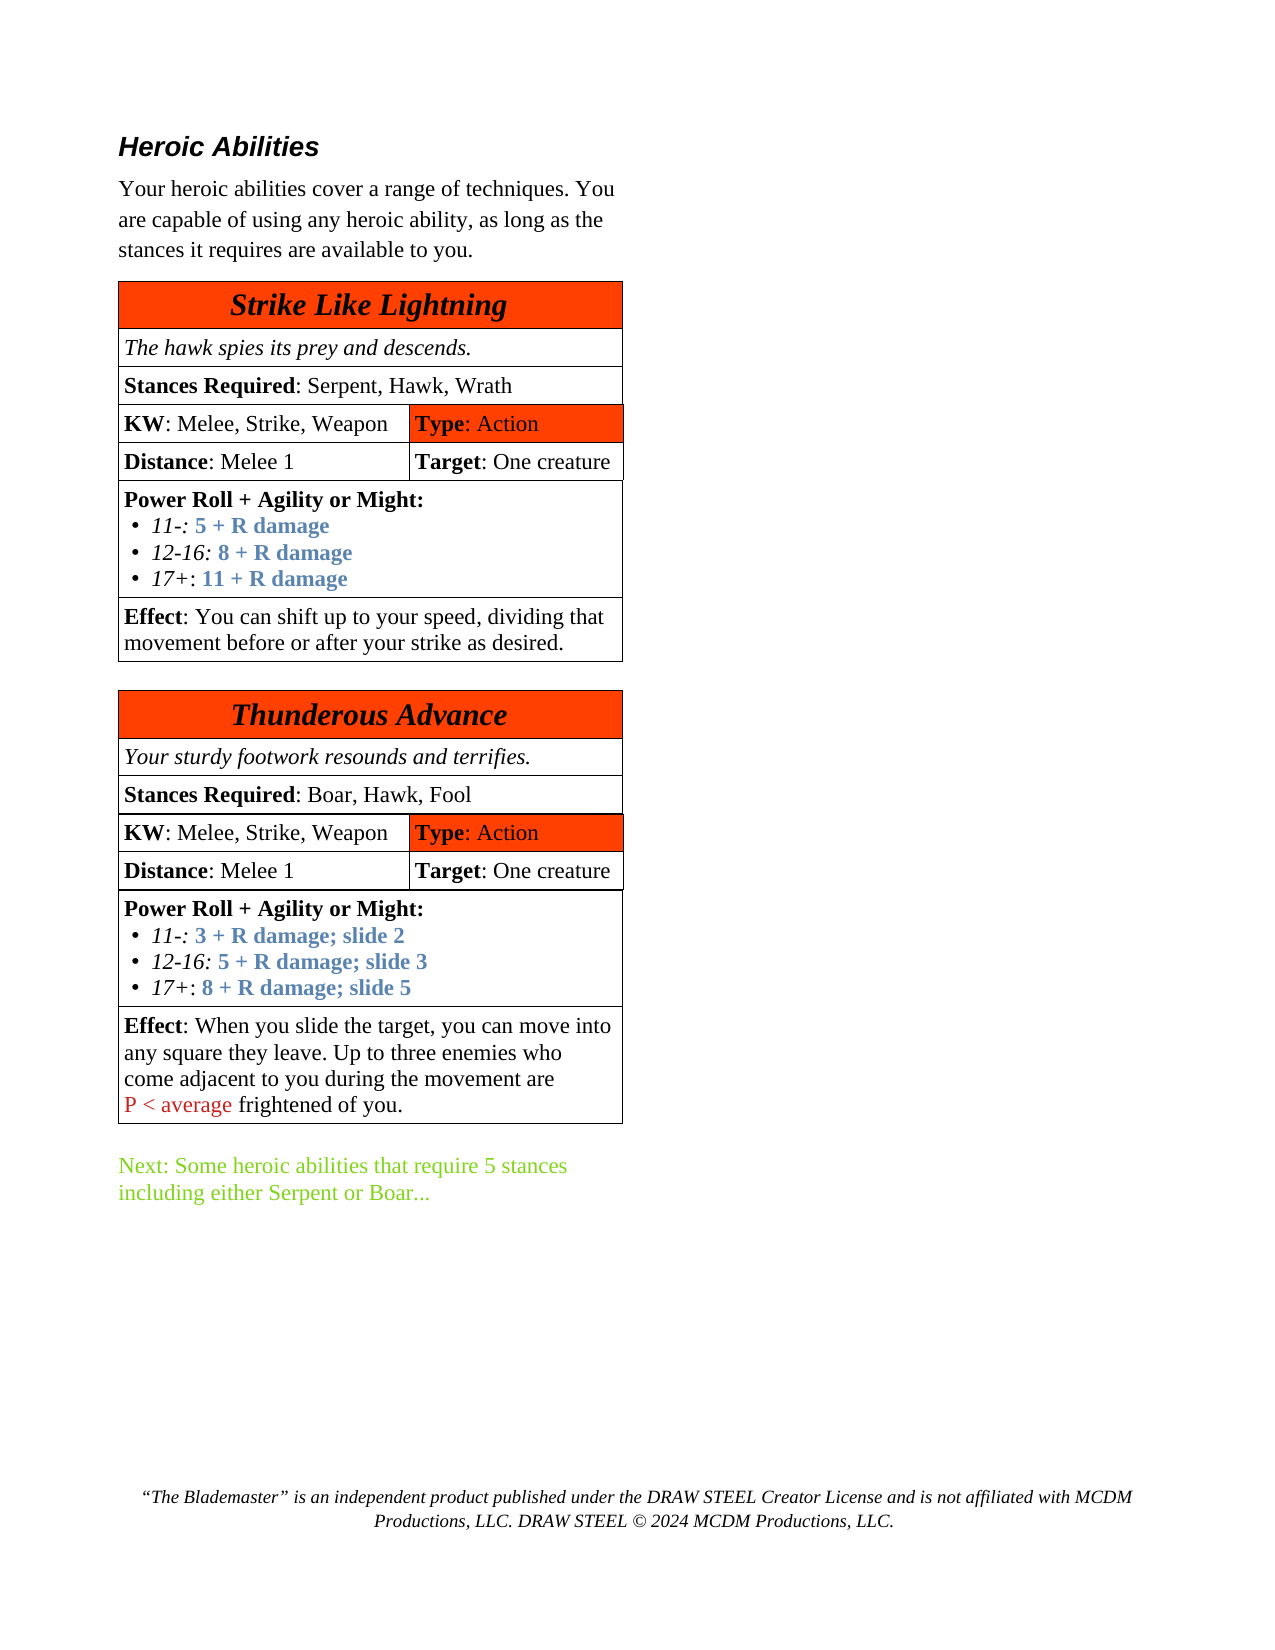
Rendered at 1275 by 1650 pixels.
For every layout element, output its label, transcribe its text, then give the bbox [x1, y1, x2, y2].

subtitle Heroic Abilities [118, 131, 622, 163]
table_header Power Roll + Agility or Might: 11-: 3 + R damage; slide 2 12-16: 5 + R damage; slide 3 17+: 8 + R damage; slide 5 [119, 891, 622, 1006]
table_cell Target: One creature [410, 443, 623, 480]
table_cell Distance: Melee 1 [119, 443, 409, 480]
table_header KW: Melee, Strike, Weapon [119, 815, 409, 851]
table_cell The hawk spies its prey and descends. [119, 329, 622, 366]
table_cell Effect: When you slide the target, you can move into any square they leave. Up to three enemies who come adjacent to you during the movement are P < average frightened of you. [119, 1007, 622, 1123]
table_header KW: Melee, Strike, Weapon [119, 405, 409, 442]
table_cell Target: One creature [410, 852, 623, 889]
table_header Strike Like Lightning [119, 282, 622, 328]
table_header Thunderous Advance [119, 691, 622, 738]
table_cell Distance: Melee 1 [119, 852, 409, 889]
table_header Type: Action [410, 815, 623, 851]
table_cell Stances Required: Serpent, Hawk, Wrath [119, 367, 622, 404]
text Your heroic abilities cover a range of techniques. You are capable of using any heroic ability, as long as the stances it requires are available to you. [118, 175, 622, 262]
subtitle Next: Some heroic abilities that require 5 stances including either Serpent or Boar... [118, 1152, 622, 1205]
table_cell Your sturdy footwork resounds and terrifies. [119, 739, 622, 775]
table_header Power Roll + Agility or Might: 11-: 5 + R damage 12-16: 8 + R damage 17+: 11 + R damage [119, 481, 622, 597]
table_header Type: Action [410, 405, 623, 442]
table_cell Stances Required: Boar, Hawk, Fool [119, 776, 622, 813]
table_cell Effect: You can shift up to your speed, dividing that movement before or after your strike as desired. [119, 598, 622, 661]
